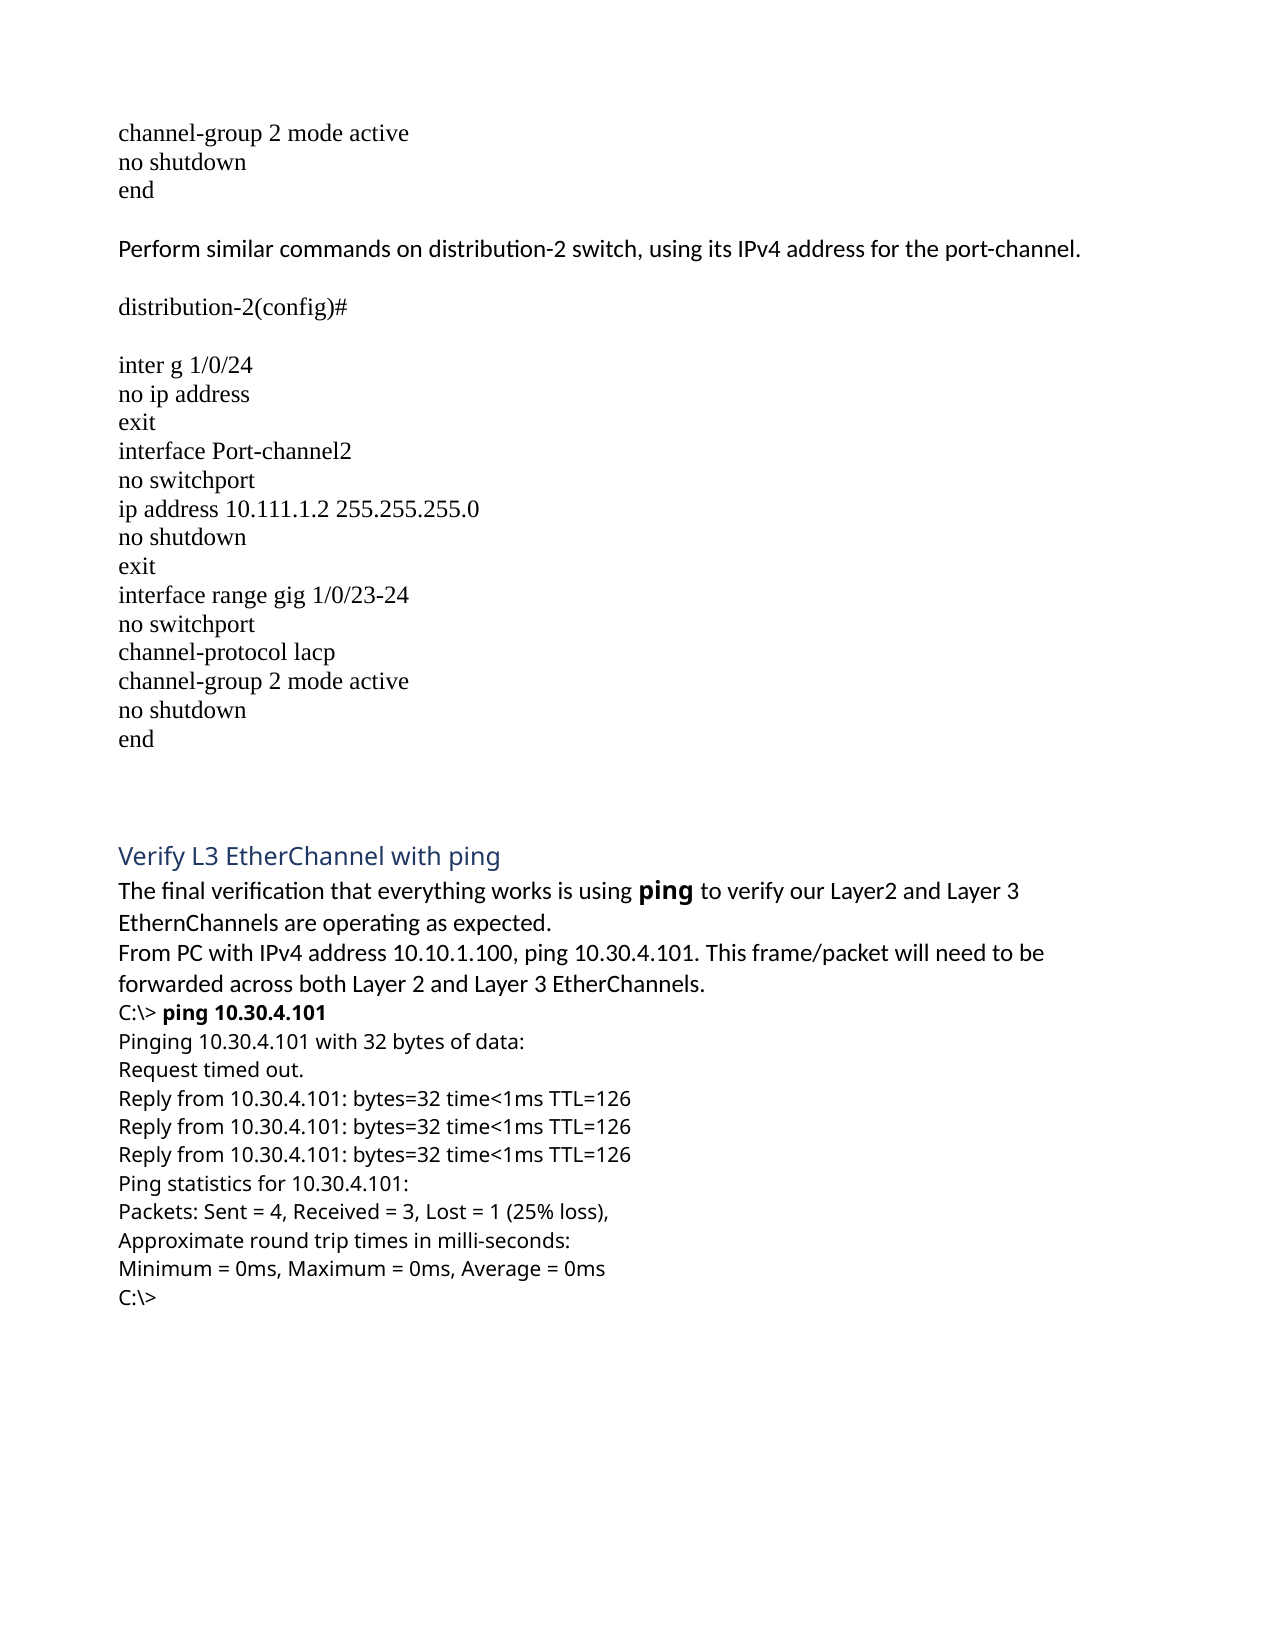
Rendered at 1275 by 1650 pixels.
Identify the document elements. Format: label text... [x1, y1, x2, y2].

text Pinging 10.30.4.101 with 32 bytes of data: [118, 1027, 1157, 1055]
text ip address 10.111.1.2 255.255.255.0 [118, 494, 1157, 522]
text channel-group 2 mode active [118, 666, 1157, 695]
text exit [118, 407, 1157, 436]
text The final verification that everything works is using ping to verify our Layer2 and Layer 3 [118, 873, 1157, 907]
text channel-protocol lacp [118, 637, 1157, 666]
text exit [118, 551, 1157, 580]
text Approximate round trip times in milli-seconds: [118, 1226, 1157, 1254]
text no shutdown [118, 695, 1157, 724]
text Reply from 10.30.4.101: bytes=32 time<1ms TTL=126 [118, 1141, 1157, 1169]
text end [118, 176, 1157, 204]
text no switchport [118, 465, 1157, 494]
text Verify L3 EtherChannel with ping [118, 839, 1157, 873]
text end [118, 724, 1157, 752]
text forwarded across both Layer 2 and Layer 3 EtherChannels. [118, 968, 1157, 998]
text Packets: Sent = 4, Received = 3, Lost = 1 (25% loss), [118, 1197, 1157, 1226]
text Reply from 10.30.4.101: bytes=32 time<1ms TTL=126 [118, 1084, 1157, 1112]
text Ping statistics for 10.30.4.101: [118, 1169, 1157, 1197]
text interface Port-channel2 [118, 436, 1157, 465]
text From PC with IPv4 address 10.10.1.100, ping 10.30.4.101. This frame/packet will need to be [118, 937, 1157, 968]
text no shutdown [118, 522, 1157, 551]
text interface range gig 1/0/23-24 [118, 580, 1157, 609]
text channel-group 2 mode active [118, 118, 1157, 147]
text EthernChannels are operating as expected. [118, 907, 1157, 937]
text C:\> ping 10.30.4.101 [118, 998, 1157, 1027]
text Perform similar commands on distribution-2 switch, using its IPv4 address for the port-channel. [118, 233, 1157, 264]
text C:\> [118, 1283, 1157, 1311]
text no ip address [118, 379, 1157, 407]
text Request timed out. [118, 1055, 1157, 1084]
text no shutdown [118, 147, 1157, 176]
text distribution-2(config)# [118, 292, 1157, 321]
text no switchport [118, 609, 1157, 637]
text inter g 1/0/24 [118, 350, 1157, 379]
text Minimum = 0ms, Maximum = 0ms, Average = 0ms [118, 1254, 1157, 1283]
text Reply from 10.30.4.101: bytes=32 time<1ms TTL=126 [118, 1112, 1157, 1141]
